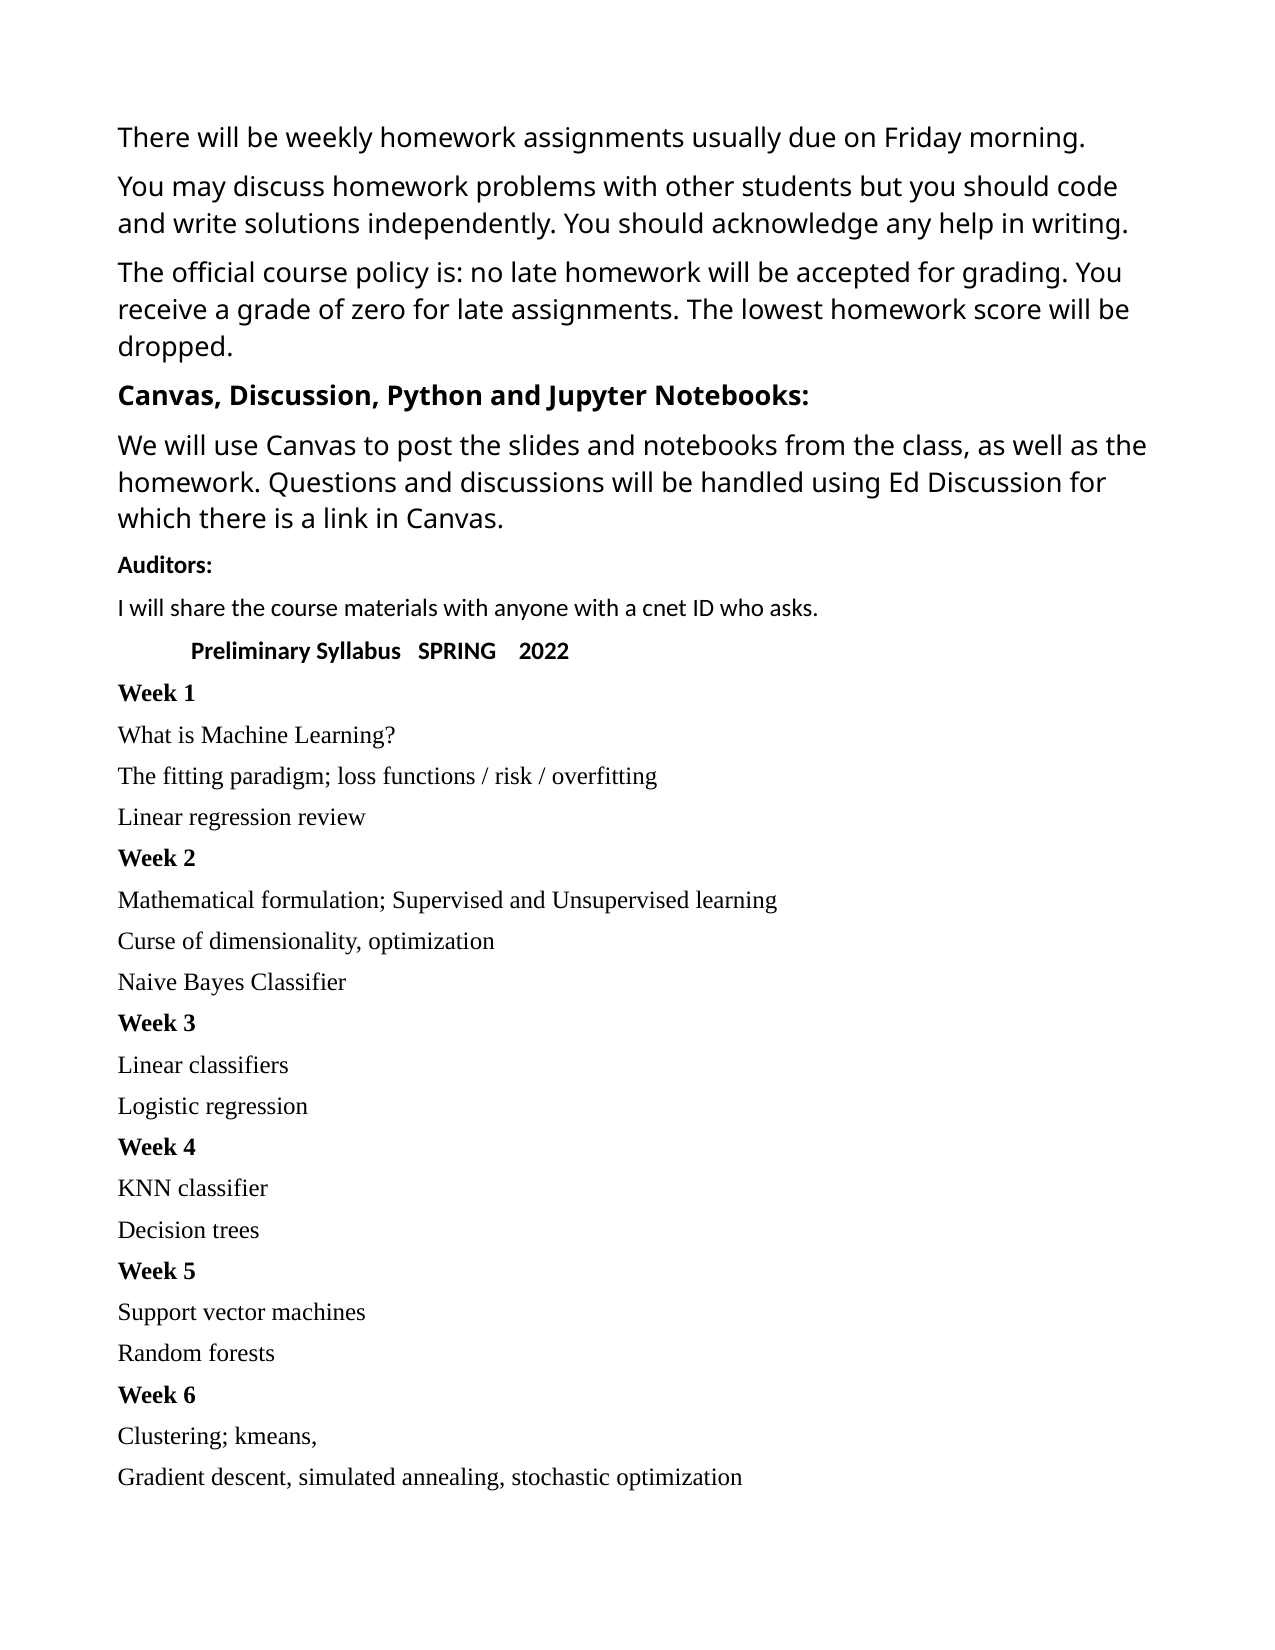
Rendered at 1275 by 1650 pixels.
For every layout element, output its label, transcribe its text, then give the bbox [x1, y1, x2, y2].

text Canvas, Discussion, Python and Jupyter Notebooks: [117, 377, 1158, 414]
text Week 4 [117, 1132, 1158, 1161]
text Week 3 [117, 1008, 1158, 1037]
text Curse of dimensionality, optimization [117, 926, 1158, 955]
text Mathematical formulation; Supervised and Unsupervised learning [117, 885, 1158, 913]
text Clustering; kmeans, [117, 1421, 1158, 1450]
text Week 6 [117, 1380, 1158, 1408]
text Logistic regression [117, 1091, 1158, 1120]
text Week 5 [117, 1256, 1158, 1285]
list Preliminary Syllabus SPRING 2022 [161, 635, 1158, 666]
text Linear regression review [117, 802, 1158, 831]
text Decision trees [117, 1215, 1158, 1243]
text You may discuss homework problems with other students but you should code and write solutions independently. You should acknowledge any help in writing. [117, 167, 1158, 241]
text KNN classifier [117, 1173, 1158, 1202]
text There will be weekly homework assignments usually due on Friday morning. [117, 118, 1158, 155]
text The official course policy is: no late homework will be accepted for grading. You receive a grade of zero for late assignments. The lowest homework score will be dropped. [117, 254, 1158, 364]
text The fitting paradigm; loss functions / risk / overfitting [117, 761, 1158, 790]
text Week 2 [117, 843, 1158, 872]
text We will use Canvas to post the slides and notebooks from the class, as well as the homework. Questions and discussions will be handled using Ed Discussion for which there is a link in Canvas. [117, 426, 1158, 537]
text Linear classifiers [117, 1050, 1158, 1078]
text Gradient descent, simulated annealing, stochastic optimization [117, 1462, 1158, 1491]
text Week 1 [117, 678, 1158, 707]
text Naive Bayes Classifier [117, 967, 1158, 996]
text What is Machine Learning? [117, 720, 1158, 748]
text Support vector machines [117, 1297, 1158, 1326]
text Auditors: [117, 549, 1158, 580]
text Random forests [117, 1338, 1158, 1367]
text I will share the course materials with anyone with a cnet ID who asks. [117, 592, 1158, 623]
